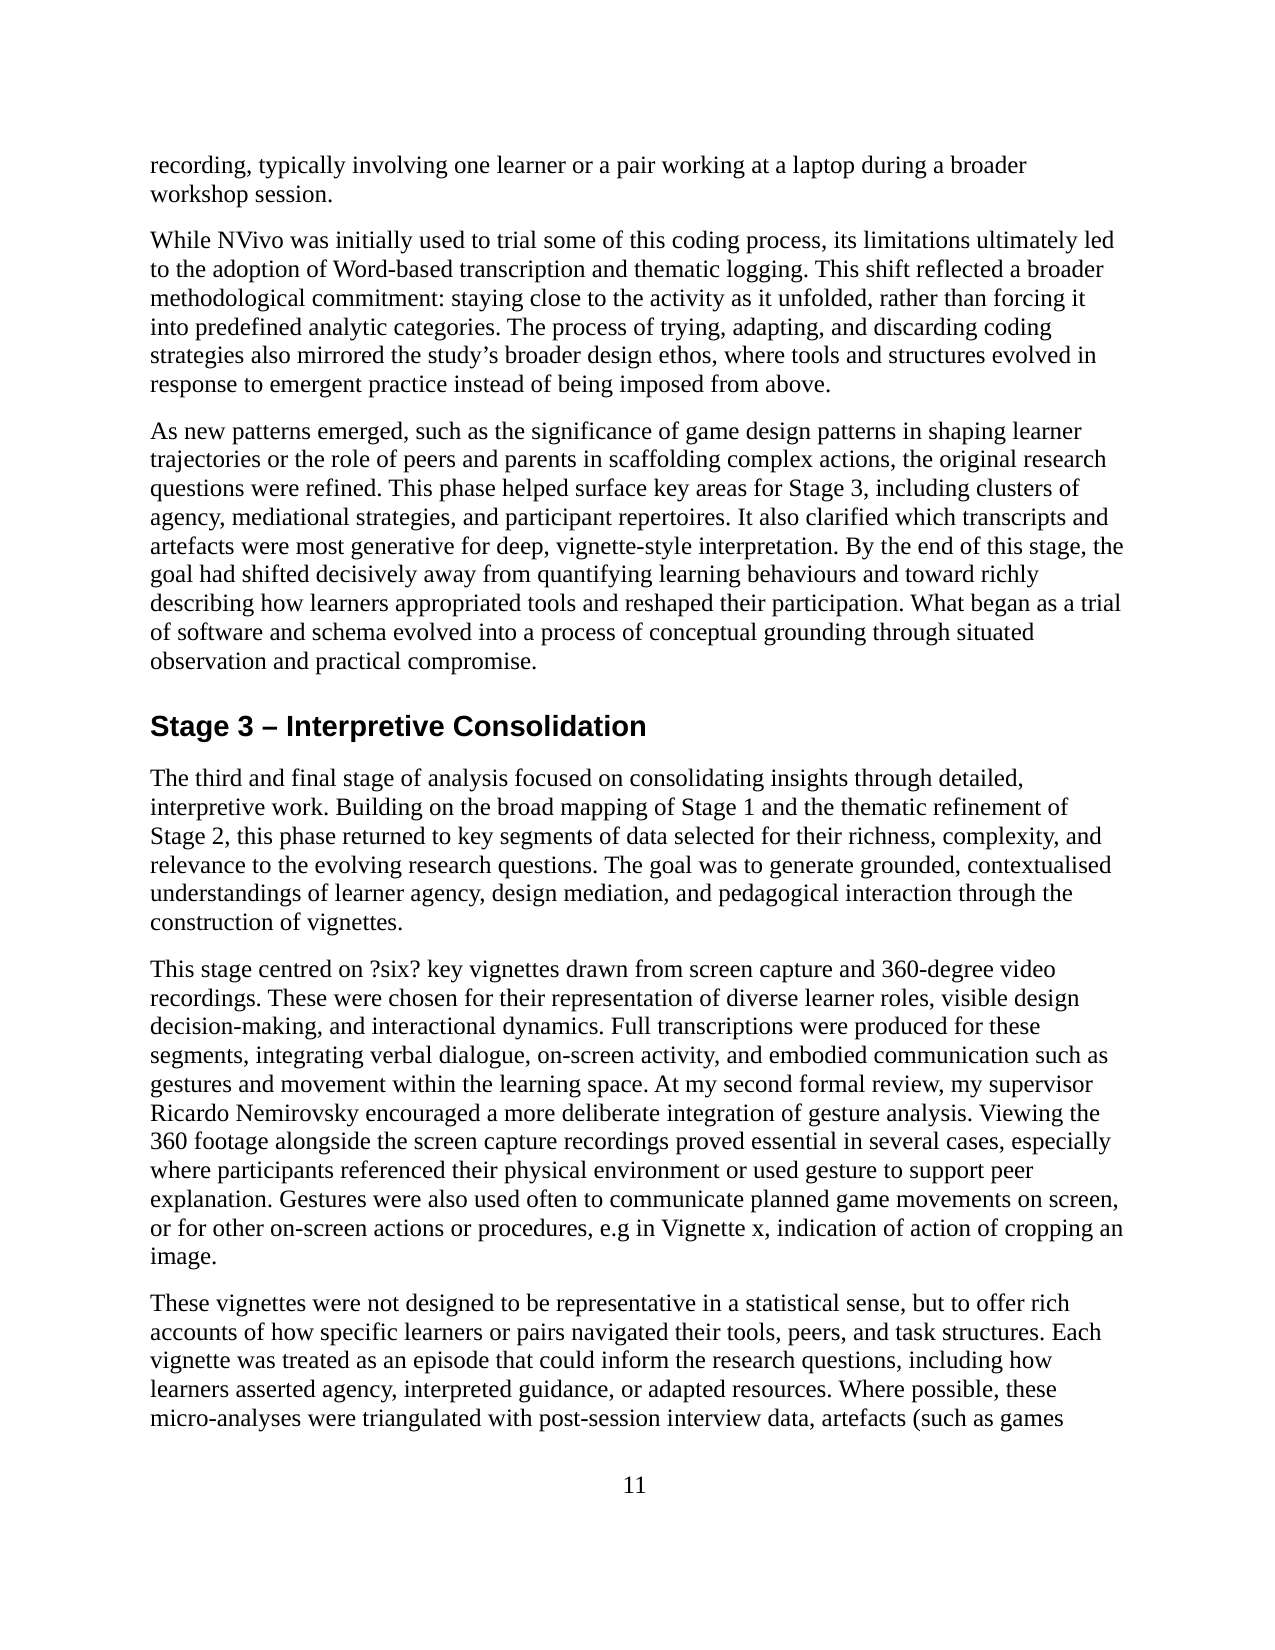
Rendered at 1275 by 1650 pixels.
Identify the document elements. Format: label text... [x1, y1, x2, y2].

text These vignettes were not designed to be representative in a statistical sense, but to offer rich accounts of how specific learners or pairs navigated their tools, peers, and task structures. Each vignette was treated as an episode that could inform the research questions, including how learners asserted agency, interpreted guidance, or adapted resources. Where possible, these micro-analyses were triangulated with post-session interview data, artefacts (such as games [150, 1288, 1125, 1432]
text The third and final stage of analysis focused on consolidating insights through detailed, interpretive work. Building on the broad mapping of Stage 1 and the thematic refinement of Stage 2, this phase returned to key segments of data selected for their richness, complexity, and relevance to the evolving research questions. The goal was to generate grounded, contextualised understandings of learner agency, design mediation, and pedagogical interaction through the construction of vignettes. [150, 763, 1125, 936]
text This stage centred on ?six? key vignettes drawn from screen capture and 360-degree video recordings. These were chosen for their representation of diverse learner roles, visible design decision-making, and interactional dynamics. Full transcriptions were produced for these segments, integrating verbal dialogue, on-screen activity, and embodied communication such as gestures and movement within the learning space. At my second formal review, my supervisor Ricardo Nemirovsky encouraged a more deliberate integration of gesture analysis. Viewing the 360 footage alongside the screen capture recordings proved essential in several cases, especially where participants referenced their physical environment or used gesture to support peer explanation. Gestures were also used often to communicate planned game movements on screen, or for other on-screen actions or procedures, e.g in Vignette x, indication of action of cropping an image. [150, 954, 1125, 1270]
text While NVivo was initially used to trial some of this coding process, its limitations ultimately led to the adoption of Word-based transcription and thematic logging. This shift reflected a broader methodological commitment: staying close to the activity as it unfolded, rather than forcing it into predefined analytic categories. The process of trying, adapting, and discarding coding strategies also mirrored the study’s broader design ethos, where tools and structures evolved in response to emergent practice instead of being imposed from above. [150, 225, 1125, 398]
text As new patterns emerged, such as the significance of game design patterns in shaping learner trajectories or the role of peers and parents in scaffolding complex actions, the original research questions were refined. This phase helped surface key areas for Stage 3, including clusters of agency, mediational strategies, and participant repertoires. It also clarified which transcripts and artefacts were most generative for deep, vignette-style interpretation. By the end of this stage, the goal had shifted decisively away from quantifying learning behaviours and toward richly describing how learners appropriated tools and reshaped their participation. What began as a trial of software and schema evolved into a process of conceptual grounding through situated observation and practical compromise. [150, 416, 1125, 674]
text recording, typically involving one learner or a pair working at a laptop during a broader workshop session. [150, 150, 1125, 207]
subtitle Stage 3 – Interpretive Consolidation [150, 708, 1125, 742]
